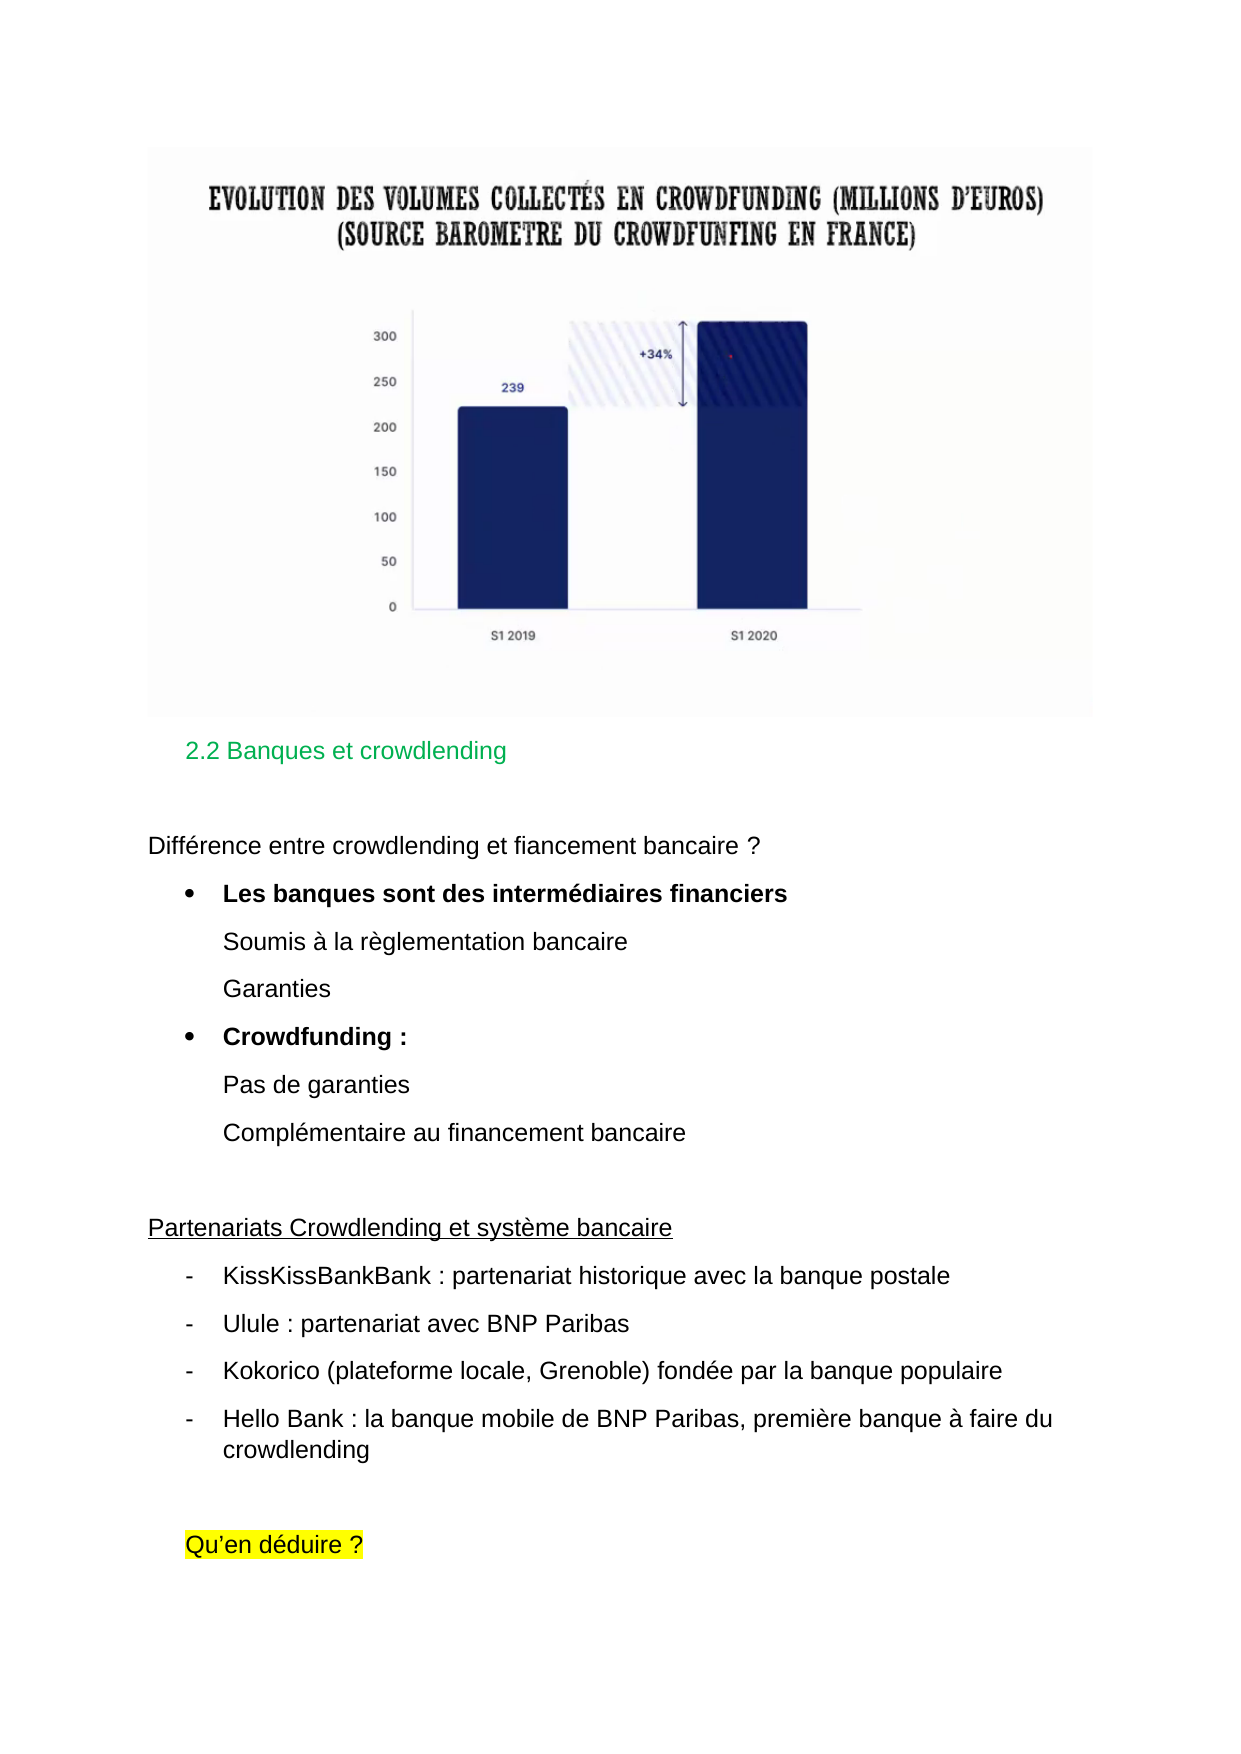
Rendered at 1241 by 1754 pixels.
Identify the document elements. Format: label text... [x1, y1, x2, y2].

list Ulule : partenariat avec BNP Paribas [185, 1308, 1093, 1337]
list Crowdfunding : [185, 1022, 1093, 1051]
list Kokorico (plateforme locale, Grenoble) fondée par la banque populaire [185, 1356, 1093, 1385]
list Les banques sont des intermédiaires financiers [185, 879, 1093, 908]
list Soumis à la règlementation bancaire [223, 927, 1093, 956]
list Hello Bank : la banque mobile de BNP Paribas, première banque à faire du crowdlending [185, 1404, 1093, 1464]
text Partenariats Crowdlending et système bancaire [148, 1213, 1093, 1242]
list KissKissBankBank : partenariat historique avec la banque postale [185, 1261, 1093, 1289]
list Banques et crowdlending [185, 736, 1093, 764]
text Différence entre crowdlending et fiancement bancaire ? [148, 831, 1093, 860]
list Pas de garanties [223, 1070, 1093, 1099]
list Garanties [223, 974, 1093, 1003]
text Qu’en déduire ? [185, 1530, 1093, 1559]
list Complémentaire au financement bancaire [223, 1118, 1093, 1146]
picture [147, 147, 1093, 717]
